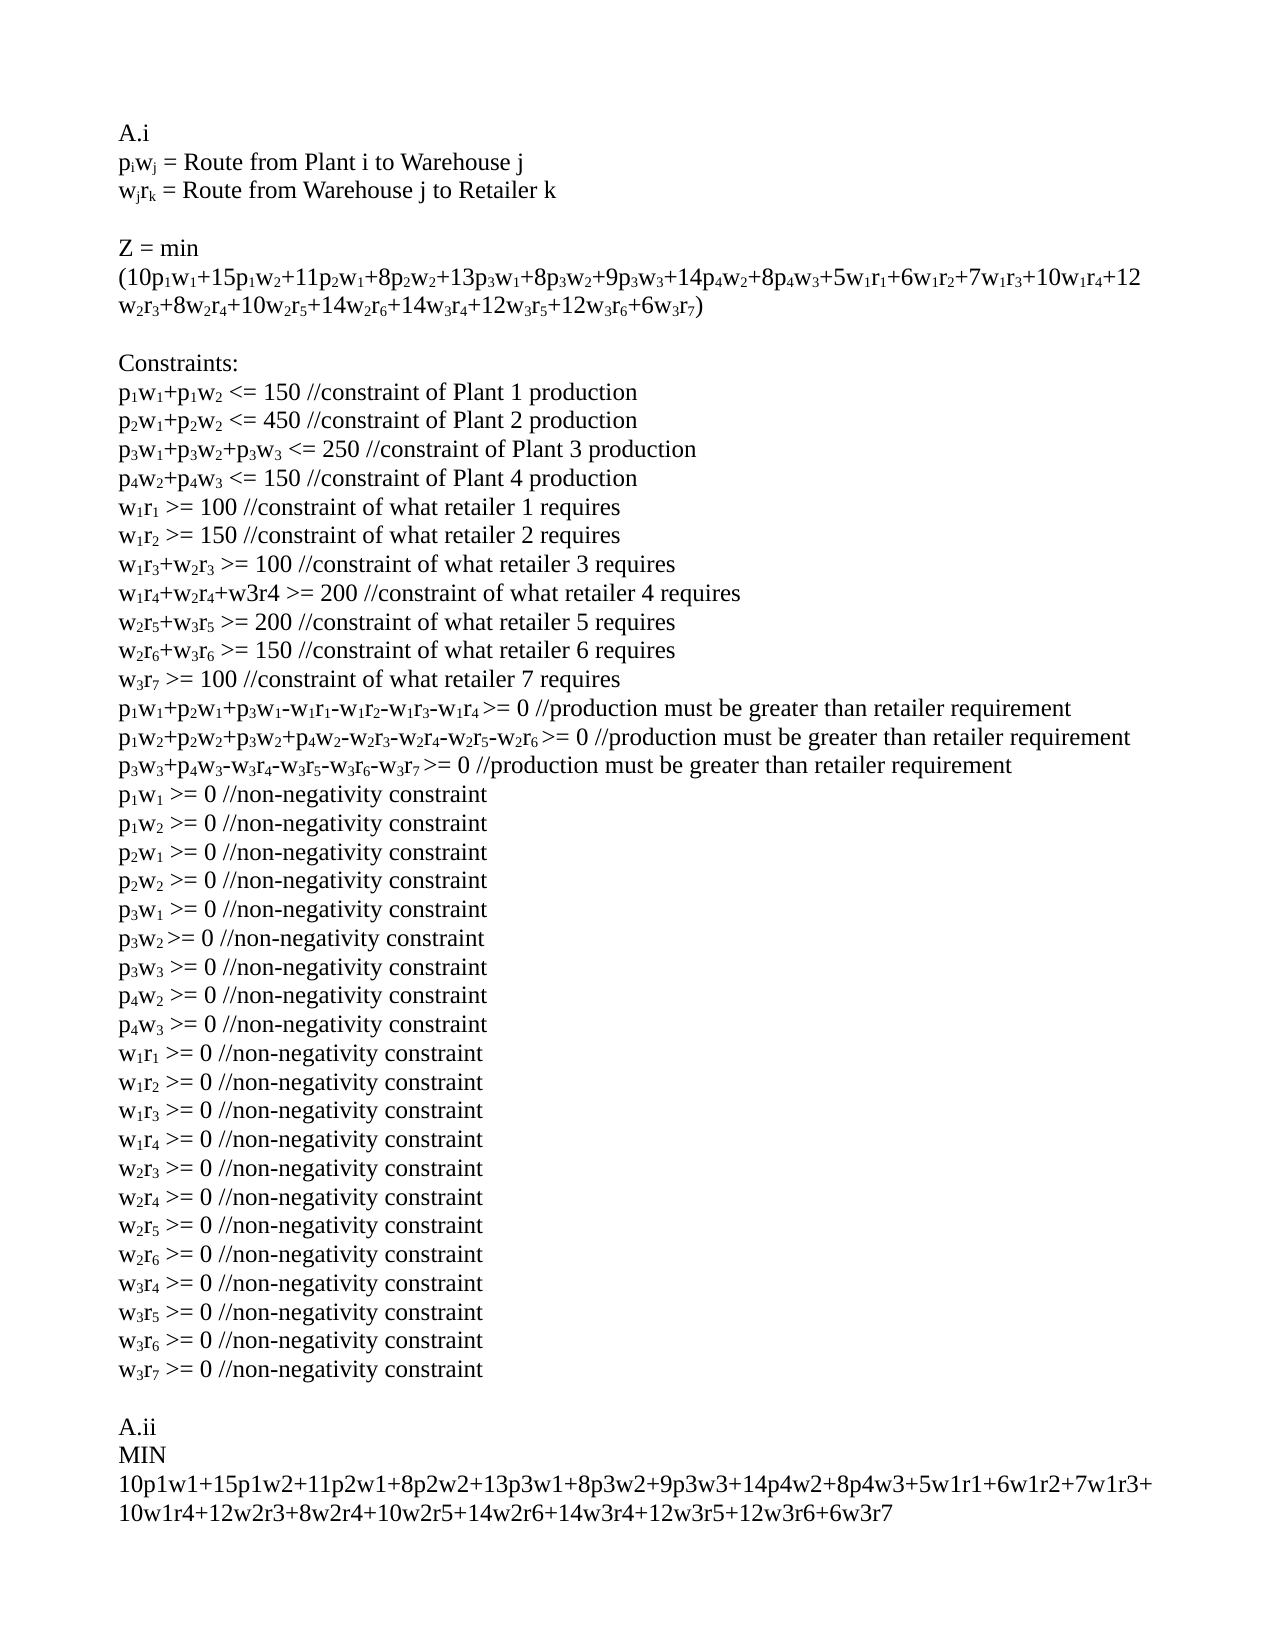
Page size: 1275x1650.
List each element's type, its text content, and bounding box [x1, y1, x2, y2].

text w1r3+w2r3 >= 100 //constraint of what retailer 3 requires [118, 549, 1157, 578]
text p1w2+p2w2+p3w2+p4w2-w2r3-w2r4-w2r5-w2r6 >= 0 //production must be greater than retailer requirement [118, 722, 1157, 751]
text w2r3 >= 0 //non-negativity constraint [118, 1153, 1157, 1182]
text w2r6 >= 0 //non-negativity constraint [118, 1239, 1157, 1268]
text p2w1 >= 0 //non-negativity constraint [118, 837, 1157, 866]
text w1r2 >= 0 //non-negativity constraint [118, 1067, 1157, 1096]
text w3r4 >= 0 //non-negativity constraint [118, 1268, 1157, 1297]
text p3w3 >= 0 //non-negativity constraint [118, 952, 1157, 981]
text w3r6 >= 0 //non-negativity constraint [118, 1326, 1157, 1354]
text wjrk = Route from Warehouse j to Retailer k [118, 176, 1157, 204]
text w1r2 >= 150 //constraint of what retailer 2 requires [118, 521, 1157, 549]
text w3r7 >= 100 //constraint of what retailer 7 requires [118, 664, 1157, 693]
text p3w1 >= 0 //non-negativity constraint [118, 894, 1157, 923]
text p1w1+p1w2 <= 150 //constraint of Plant 1 production [118, 377, 1157, 406]
text w3r5 >= 0 //non-negativity constraint [118, 1297, 1157, 1326]
text A.i [118, 118, 1157, 147]
text piwj = Route from Plant i to Warehouse j [118, 147, 1157, 176]
text w1r3 >= 0 //non-negativity constraint [118, 1096, 1157, 1124]
text p1w1+p2w1+p3w1-w1r1-w1r2-w1r3-w1r4 >= 0 //production must be greater than retailer requirement [118, 693, 1157, 722]
text p1w1 >= 0 //non-negativity constraint [118, 779, 1157, 808]
text p4w2 >= 0 //non-negativity constraint [118, 981, 1157, 1009]
text w2r6+w3r6 >= 150 //constraint of what retailer 6 requires [118, 636, 1157, 664]
text Constraints: [118, 348, 1157, 377]
text p4w2+p4w3 <= 150 //constraint of Plant 4 production [118, 463, 1157, 492]
text w2r5 >= 0 //non-negativity constraint [118, 1211, 1157, 1239]
text MIN 10p1w1+15p1w2+11p2w1+8p2w2+13p3w1+8p3w2+9p3w3+14p4w2+8p4w3+5w1r1+6w1r2+7w1r3+10w1r4+12w2r3+8w2r4+10w2r5+14w2r6+14w3r4+12w3r5+12w3r6+6w3r7 [118, 1441, 1157, 1527]
text p1w2 >= 0 //non-negativity constraint [118, 808, 1157, 837]
text w1r1 >= 0 //non-negativity constraint [118, 1038, 1157, 1067]
text p3w1+p3w2+p3w3 <= 250 //constraint of Plant 3 production [118, 434, 1157, 463]
text w1r4 >= 0 //non-negativity constraint [118, 1124, 1157, 1153]
text A.ii [118, 1412, 1157, 1441]
text w3r7 >= 0 //non-negativity constraint [118, 1354, 1157, 1383]
text p2w2 >= 0 //non-negativity constraint [118, 866, 1157, 894]
text w1r1 >= 100 //constraint of what retailer 1 requires [118, 492, 1157, 521]
text p2w1+p2w2 <= 450 //constraint of Plant 2 production [118, 406, 1157, 434]
text Z = min (10p1w1+15p1w2+11p2w1+8p2w2+13p3w1+8p3w2+9p3w3+14p4w2+8p4w3+5w1r1+6w1r2+7w1r3+10w1r4+12w2r3+8w2r4+10w2r5+14w2r6+14w3r4+12w3r5+12w3r6+6w3r7) [118, 233, 1157, 319]
text p3w2 >= 0 //non-negativity constraint [118, 923, 1157, 952]
text w2r4 >= 0 //non-negativity constraint [118, 1182, 1157, 1211]
text p4w3 >= 0 //non-negativity constraint [118, 1009, 1157, 1038]
text w2r5+w3r5 >= 200 //constraint of what retailer 5 requires [118, 607, 1157, 636]
text p3w3+p4w3-w3r4-w3r5-w3r6-w3r7 >= 0 //production must be greater than retailer requirement [118, 751, 1157, 779]
text w1r4+w2r4+w3r4 >= 200 //constraint of what retailer 4 requires [118, 578, 1157, 607]
